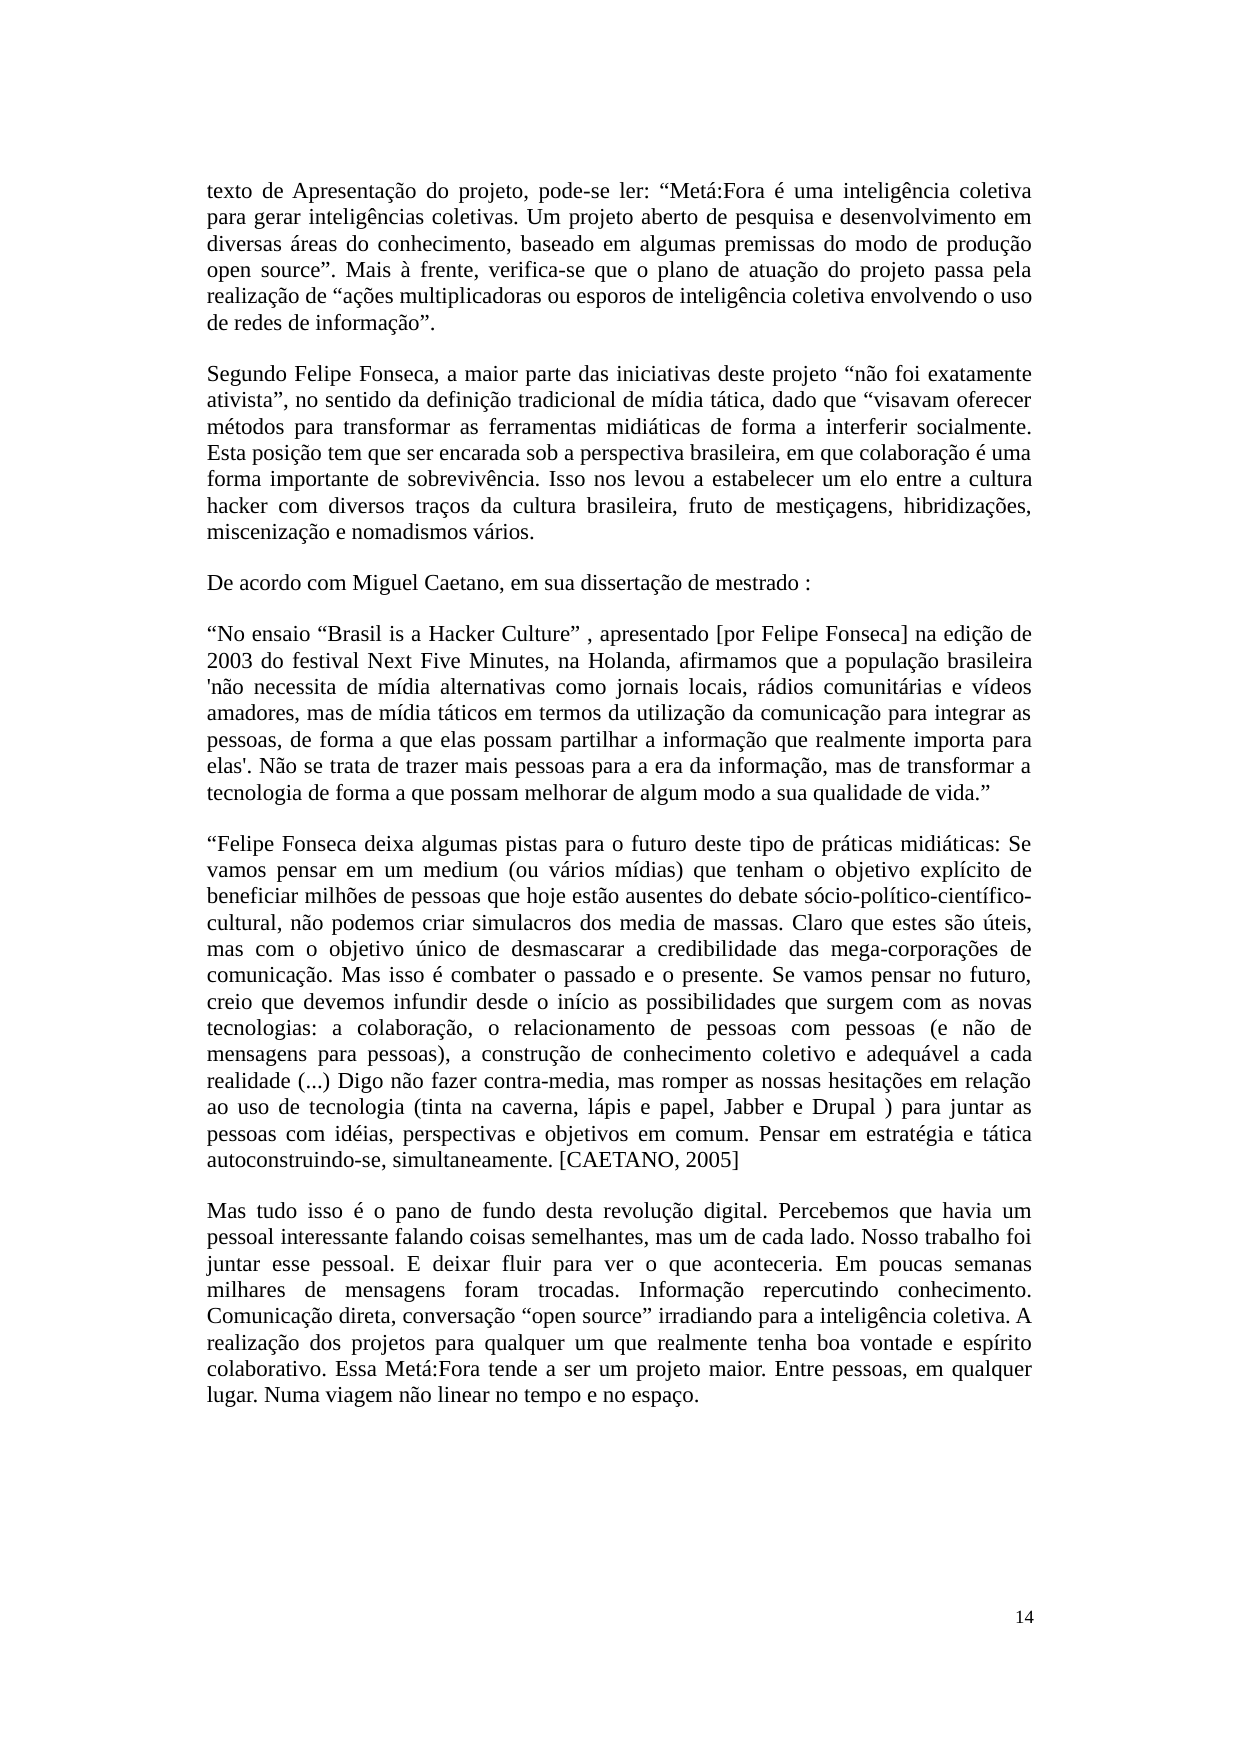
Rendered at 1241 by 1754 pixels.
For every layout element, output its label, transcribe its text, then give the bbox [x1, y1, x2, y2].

text texto de Apresentação do projeto, pode-se ler: “Metá:Fora é uma inteligência coletiva para gerar inteligências coletivas. Um projeto aberto de pesquisa e desenvolvimento em diversas áreas do conhecimento, baseado em algumas premissas do modo de produção open source”. Mais à frente, verifica-se que o plano de atuação do projeto passa pela realização de “ações multiplicadoras ou esporos de inteligência coletiva envolvendo o uso de redes de informação”. [207, 177, 1033, 335]
text “Felipe Fonseca deixa algumas pistas para o futuro deste tipo de práticas midiáticas: Se vamos pensar em um medium (ou vários mídias) que tenham o objetivo explícito de beneficiar milhões de pessoas que hoje estão ausentes do debate sócio-político-científico-cultural, não podemos criar simulacros dos media de massas. Claro que estes são úteis, mas com o objetivo único de desmascarar a credibilidade das mega-corporações de comunicação. Mas isso é combater o passado e o presente. Se vamos pensar no futuro, creio que devemos infundir desde o início as possibilidades que surgem com as novas tecnologias: a colaboração, o relacionamento de pessoas com pessoas (e não de mensagens para pessoas), a construção de conhecimento coletivo e adequável a cada realidade (...) Digo não fazer contra-media, mas romper as nossas hesitações em relação ao uso de tecnologia (tinta na caverna, lápis e papel, Jabber e Drupal ) para juntar as pessoas com idéias, perspectivas e objetivos em comum. Pensar em estratégia e tática autoconstruindo-se, simultaneamente. [CAETANO, 2005] [207, 830, 1033, 1172]
text Mas tudo isso é o pano de fundo desta revolução digital. Percebemos que havia um pessoal interessante falando coisas semelhantes, mas um de cada lado. Nosso trabalho foi juntar esse pessoal. E deixar fluir para ver o que aconteceria. Em poucas semanas milhares de mensagens foram trocadas. Informação repercutindo conhecimento. Comunicação direta, conversação “open source” irradiando para a inteligência coletiva. A realização dos projetos para qualquer um que realmente tenha boa vontade e espírito colaborativo. Essa Metá:Fora tende a ser um projeto maior. Entre pessoas, em qualquer lugar. Numa viagem não linear no tempo e no espaço. [207, 1197, 1033, 1408]
text “No ensaio “Brasil is a Hacker Culture” , apresentado [por Felipe Fonseca] na edição de 2003 do festival Next Five Minutes, na Holanda, afirmamos que a população brasileira 'não necessita de mídia alternativas como jornais locais, rádios comunitárias e vídeos amadores, mas de mídia táticos em termos da utilização da comunicação para integrar as pessoas, de forma a que elas possam partilhar a informação que realmente importa para elas'. Não se trata de trazer mais pessoas para a era da informação, mas de transformar a tecnologia de forma a que possam melhorar de algum modo a sua qualidade de vida.” [207, 620, 1033, 805]
text De acordo com Miguel Caetano, em sua dissertação de mestrado : [207, 569, 1033, 596]
text Segundo Felipe Fonseca, a maior parte das iniciativas deste projeto “não foi exatamente ativista”, no sentido da definição tradicional de mídia tática, dado que “visavam oferecer métodos para transformar as ferramentas midiáticas de forma a interferir socialmente. Esta posição tem que ser encarada sob a perspectiva brasileira, em que colaboração é uma forma importante de sobrevivência. Isso nos levou a estabelecer um elo entre a cultura hacker com diversos traços da cultura brasileira, fruto de mestiçagens, hibridizações, miscenização e nomadismos vários. [207, 360, 1033, 544]
